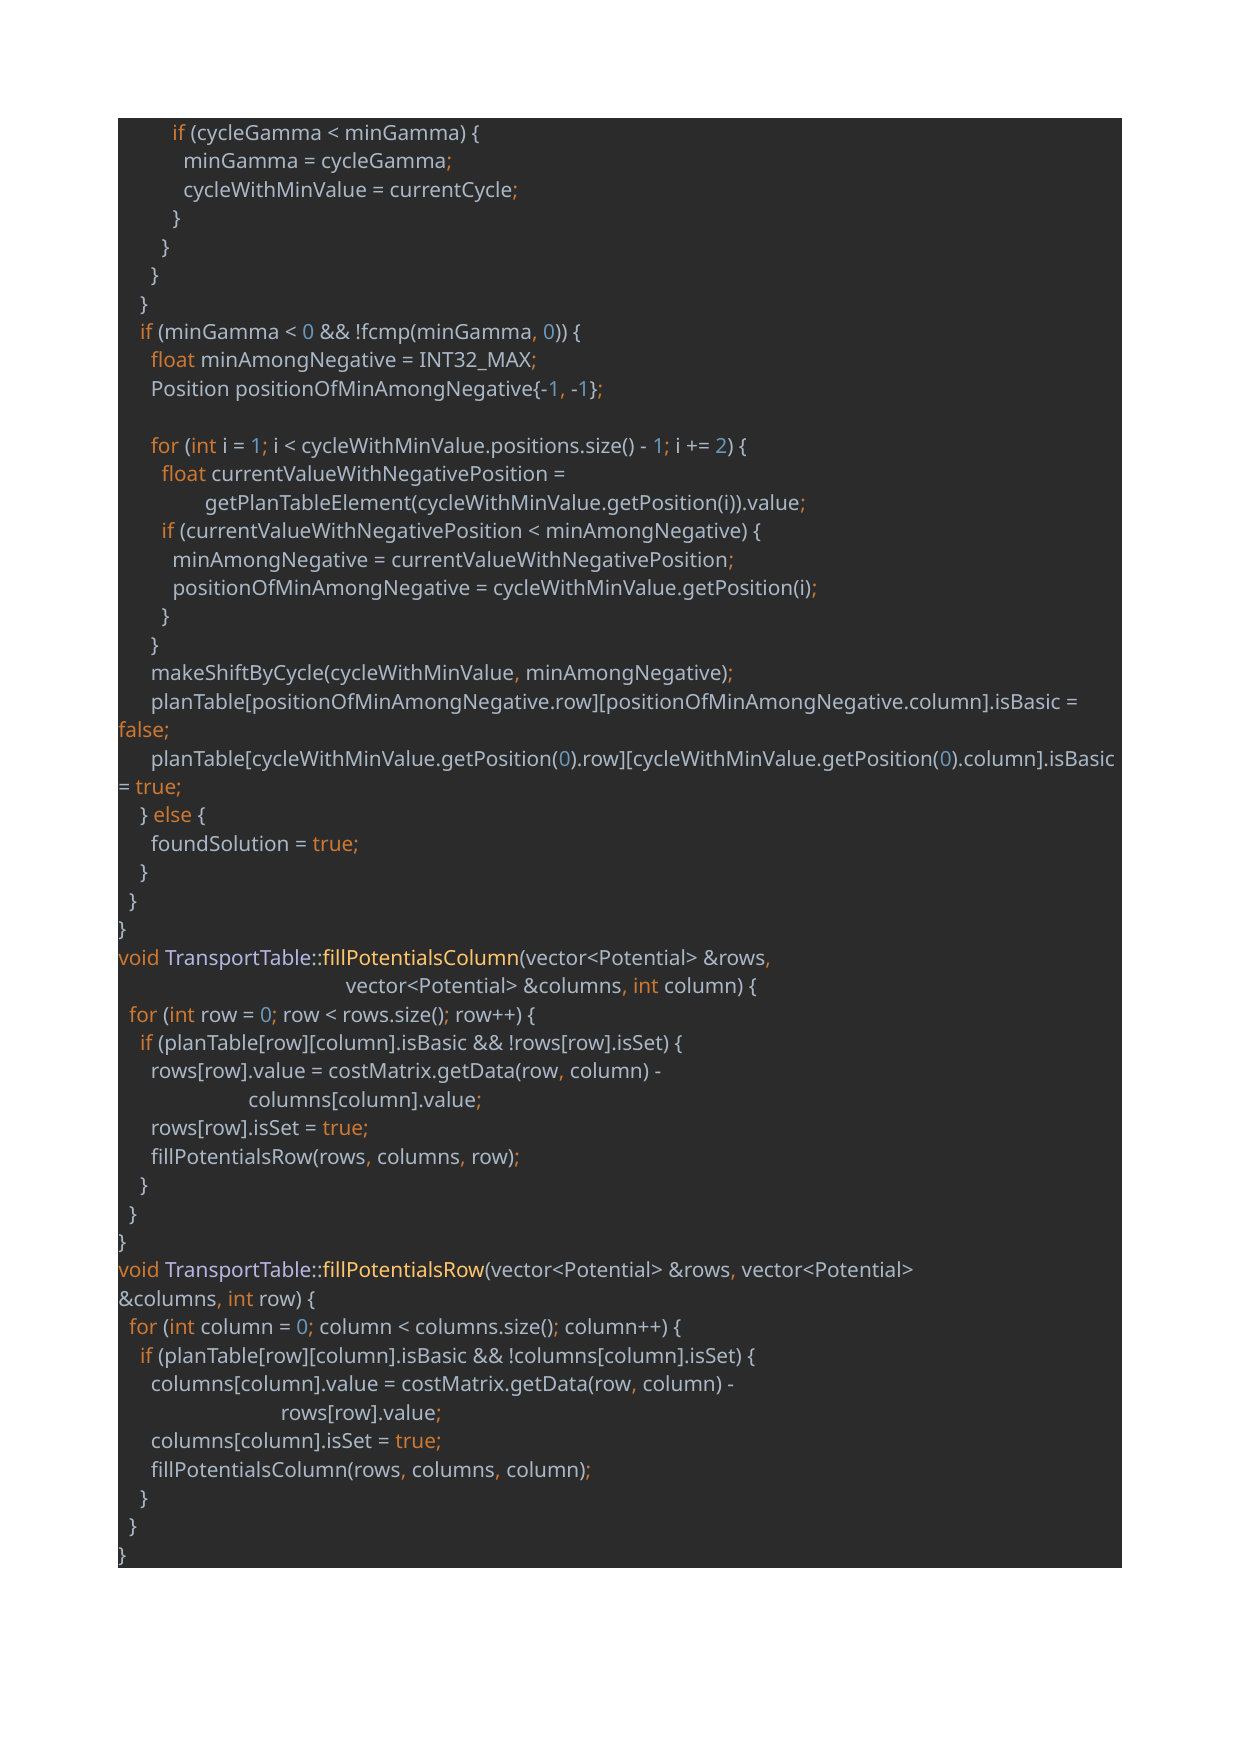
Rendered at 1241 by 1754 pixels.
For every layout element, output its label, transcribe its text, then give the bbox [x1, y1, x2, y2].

text if (cycleGamma < minGamma) { minGamma = cycleGamma; cycleWithMinValue = currentCycle; } } } } if (minGamma < 0 && !fcmp(minGamma, 0)) { float minAmongNegative = INT32_MAX; Position positionOfMinAmongNegative{-1, -1}; for (int i = 1; i < cycleWithMinValue.positions.size() - 1; i += 2) { float currentValueWithNegativePosition = getPlanTableElement(cycleWithMinValue.getPosition(i)).value; if (currentValueWithNegativePosition < minAmongNegative) { minAmongNegative = currentValueWithNegativePosition; positionOfMinAmongNegative = cycleWithMinValue.getPosition(i); } } makeShiftByCycle(cycleWithMinValue, minAmongNegative); planTable[positionOfMinAmongNegative.row][positionOfMinAmongNegative.column].isBasic = false; planTable[cycleWithMinValue.getPosition(0).row][cycleWithMinValue.getPosition(0).column].isBasic = true; } else { foundSolution = true; } } } void TransportTable::fillPotentialsColumn(vector<Potential> &rows, vector<Potential> &columns, int column) { for (int row = 0; row < rows.size(); row++) { if (planTable[row][column].isBasic && !rows[row].isSet) { rows[row].value = costMatrix.getData(row, column) - columns[column].value; rows[row].isSet = true; fillPotentialsRow(rows, columns, row); } } } void TransportTable::fillPotentialsRow(vector<Potential> &rows, vector<Potential> &columns, int row) { for (int column = 0; column < columns.size(); column++) { if (planTable[row][column].isBasic && !columns[column].isSet) { columns[column].value = costMatrix.getData(row, column) - rows[row].value; columns[column].isSet = true; fillPotentialsColumn(rows, columns, column); } } } [118, 118, 1122, 1568]
